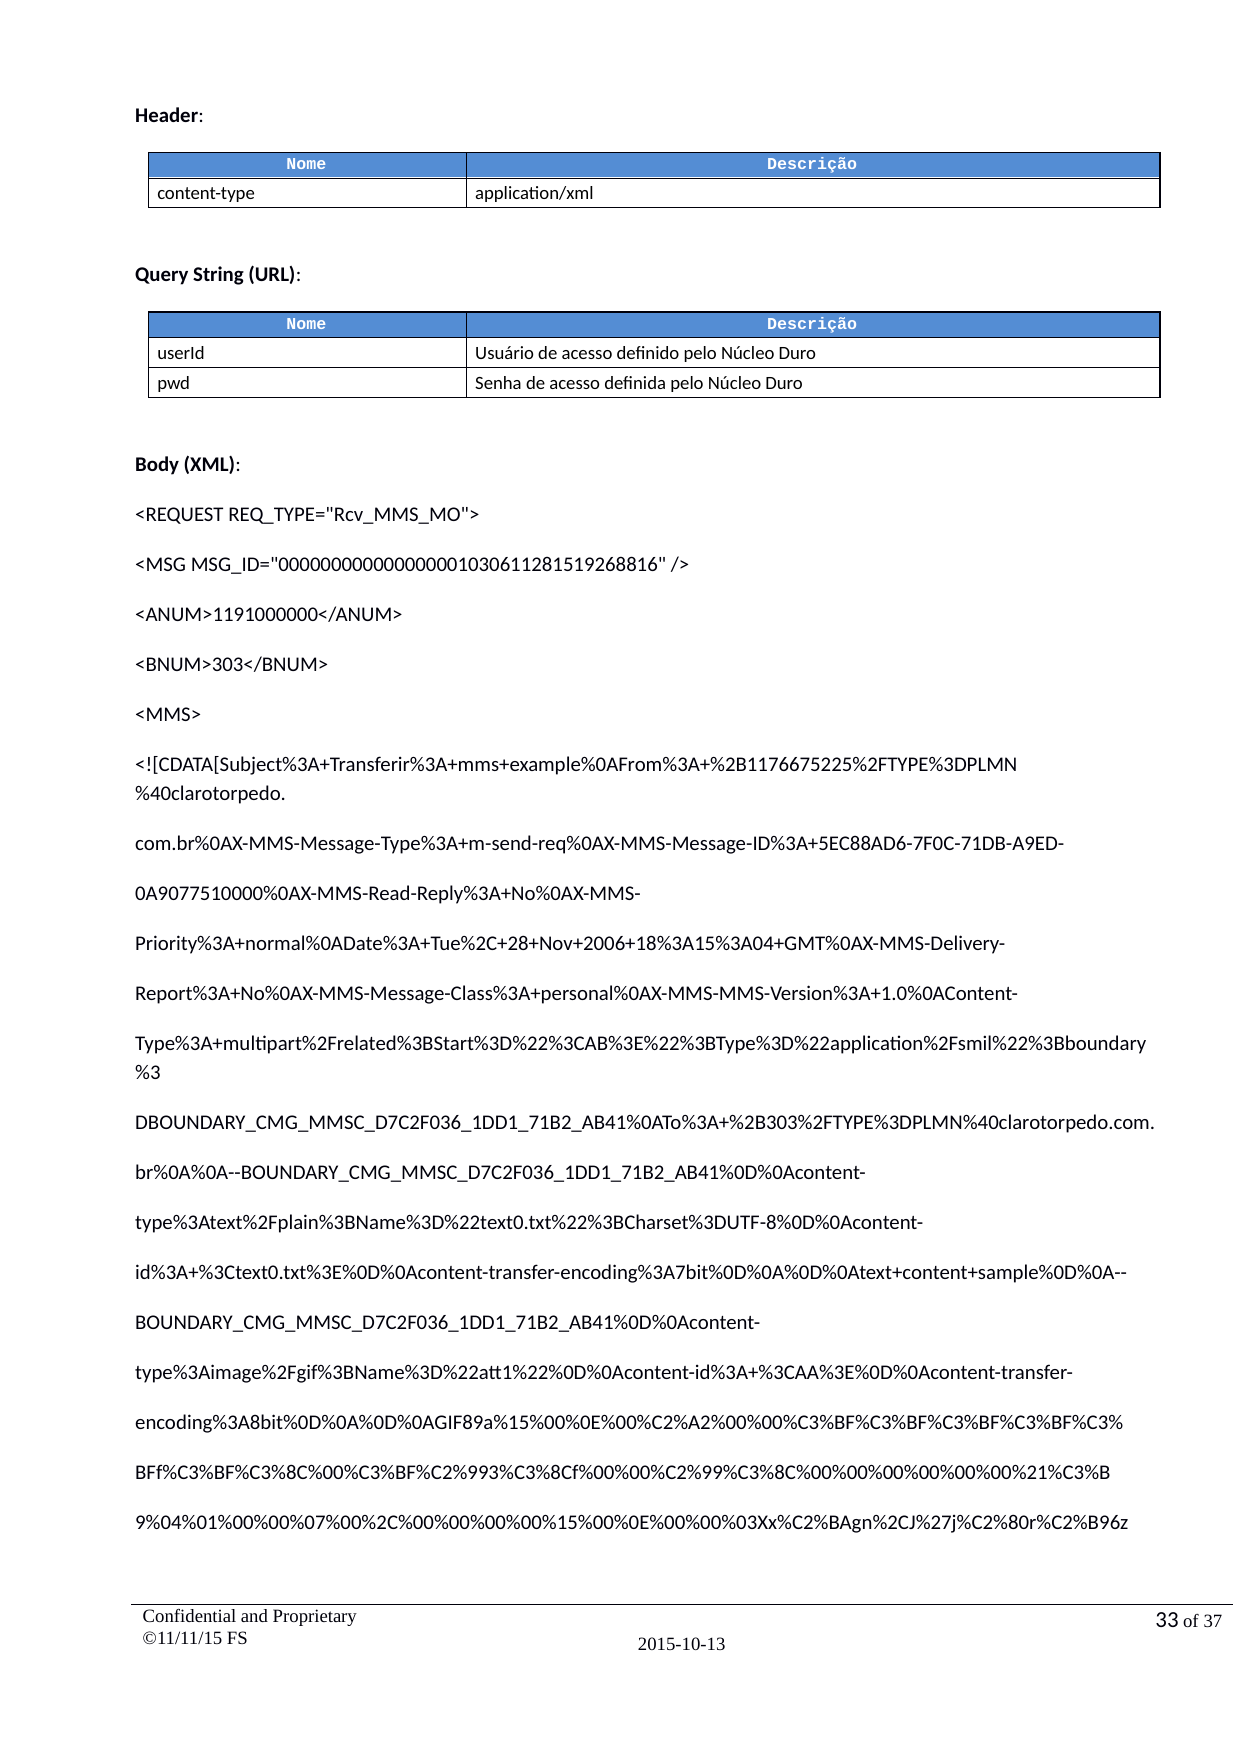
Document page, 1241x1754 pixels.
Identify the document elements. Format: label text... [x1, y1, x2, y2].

text <MSG MSG_ID="000000000000000001030611281519268816" /> [135, 551, 1162, 576]
text Type%3A+multipart%2Frelated%3BStart%3D%22%3CAB%3E%22%3BType%3D%22application%2Fsmil%22%3Bboundary%3 [135, 1030, 1162, 1084]
text Body (XML): [135, 451, 1162, 476]
text type%3Aimage%2Fgif%3BName%3D%22att1%22%0D%0Acontent-id%3A+%3CAA%3E%0D%0Acontent-transfer- [135, 1359, 1162, 1384]
table_cell application/xml [467, 179, 1159, 207]
table_header Descrição [467, 313, 1159, 337]
table_cell userId [149, 338, 466, 367]
text br%0A%0A--BOUNDARY_CMG_MMSC_D7C2F036_1DD1_71B2_AB41%0D%0Acontent- [135, 1159, 1162, 1184]
text Header: [135, 102, 1162, 127]
text id%3A+%3Ctext0.txt%3E%0D%0Acontent-transfer-encoding%3A7bit%0D%0A%0D%0Atext+content+sample%0D%0A-- [135, 1259, 1162, 1284]
text Report%3A+No%0AX-MMS-Message-Class%3A+personal%0AX-MMS-MMS-Version%3A+1.0%0AContent- [135, 980, 1162, 1005]
text DBOUNDARY_CMG_MMSC_D7C2F036_1DD1_71B2_AB41%0ATo%3A+%2B303%2FTYPE%3DPLMN%40clarotorpedo.com. [135, 1109, 1162, 1134]
table_cell pwd [149, 368, 466, 397]
text 9%04%01%00%00%07%00%2C%00%00%00%00%15%00%0E%00%00%03Xx%C2%BAgn%2CJ%27j%C2%80r%C2%B96z [135, 1509, 1162, 1534]
text <MMS> [135, 701, 1162, 726]
table_cell Senha de acesso definida pelo Núcleo Duro [467, 368, 1159, 397]
text type%3Atext%2Fplain%3BName%3D%22text0.txt%22%3BCharset%3DUTF-8%0D%0Acontent- [135, 1209, 1162, 1234]
table_header Descrição [467, 153, 1159, 177]
text <REQUEST REQ_TYPE="Rcv_MMS_MO"> [135, 501, 1162, 526]
table_cell Usuário de acesso definido pelo Núcleo Duro [467, 338, 1159, 367]
table_header Nome [149, 313, 466, 337]
text Query String (URL): [135, 261, 1162, 287]
text <BNUM>303</BNUM> [135, 651, 1162, 676]
text encoding%3A8bit%0D%0A%0D%0AGIF89a%15%00%0E%00%C2%A2%00%00%C3%BF%C3%BF%C3%BF%C3%BF%C3% [135, 1409, 1162, 1434]
text com.br%0AX-MMS-Message-Type%3A+m-send-req%0AX-MMS-Message-ID%3A+5EC88AD6-7F0C-71DB-A9ED- [135, 830, 1162, 855]
text Priority%3A+normal%0ADate%3A+Tue%2C+28+Nov+2006+18%3A15%3A04+GMT%0AX-MMS-Delivery- [135, 930, 1162, 955]
text BOUNDARY_CMG_MMSC_D7C2F036_1DD1_71B2_AB41%0D%0Acontent- [135, 1309, 1162, 1334]
table_header Nome [149, 153, 466, 177]
text <ANUM>1191000000</ANUM> [135, 601, 1162, 626]
text BFf%C3%BF%C3%8C%00%C3%BF%C2%993%C3%8Cf%00%00%C2%99%C3%8C%00%00%00%00%00%00%21%C3%B [135, 1459, 1162, 1484]
text <![CDATA[Subject%3A+Transferir%3A+mms+example%0AFrom%3A+%2B1176675225%2FTYPE%3DPLMN%40clarotorpedo. [135, 751, 1162, 805]
text 0A9077510000%0AX-MMS-Read-Reply%3A+No%0AX-MMS- [135, 880, 1162, 905]
table_cell content-type [149, 179, 466, 207]
